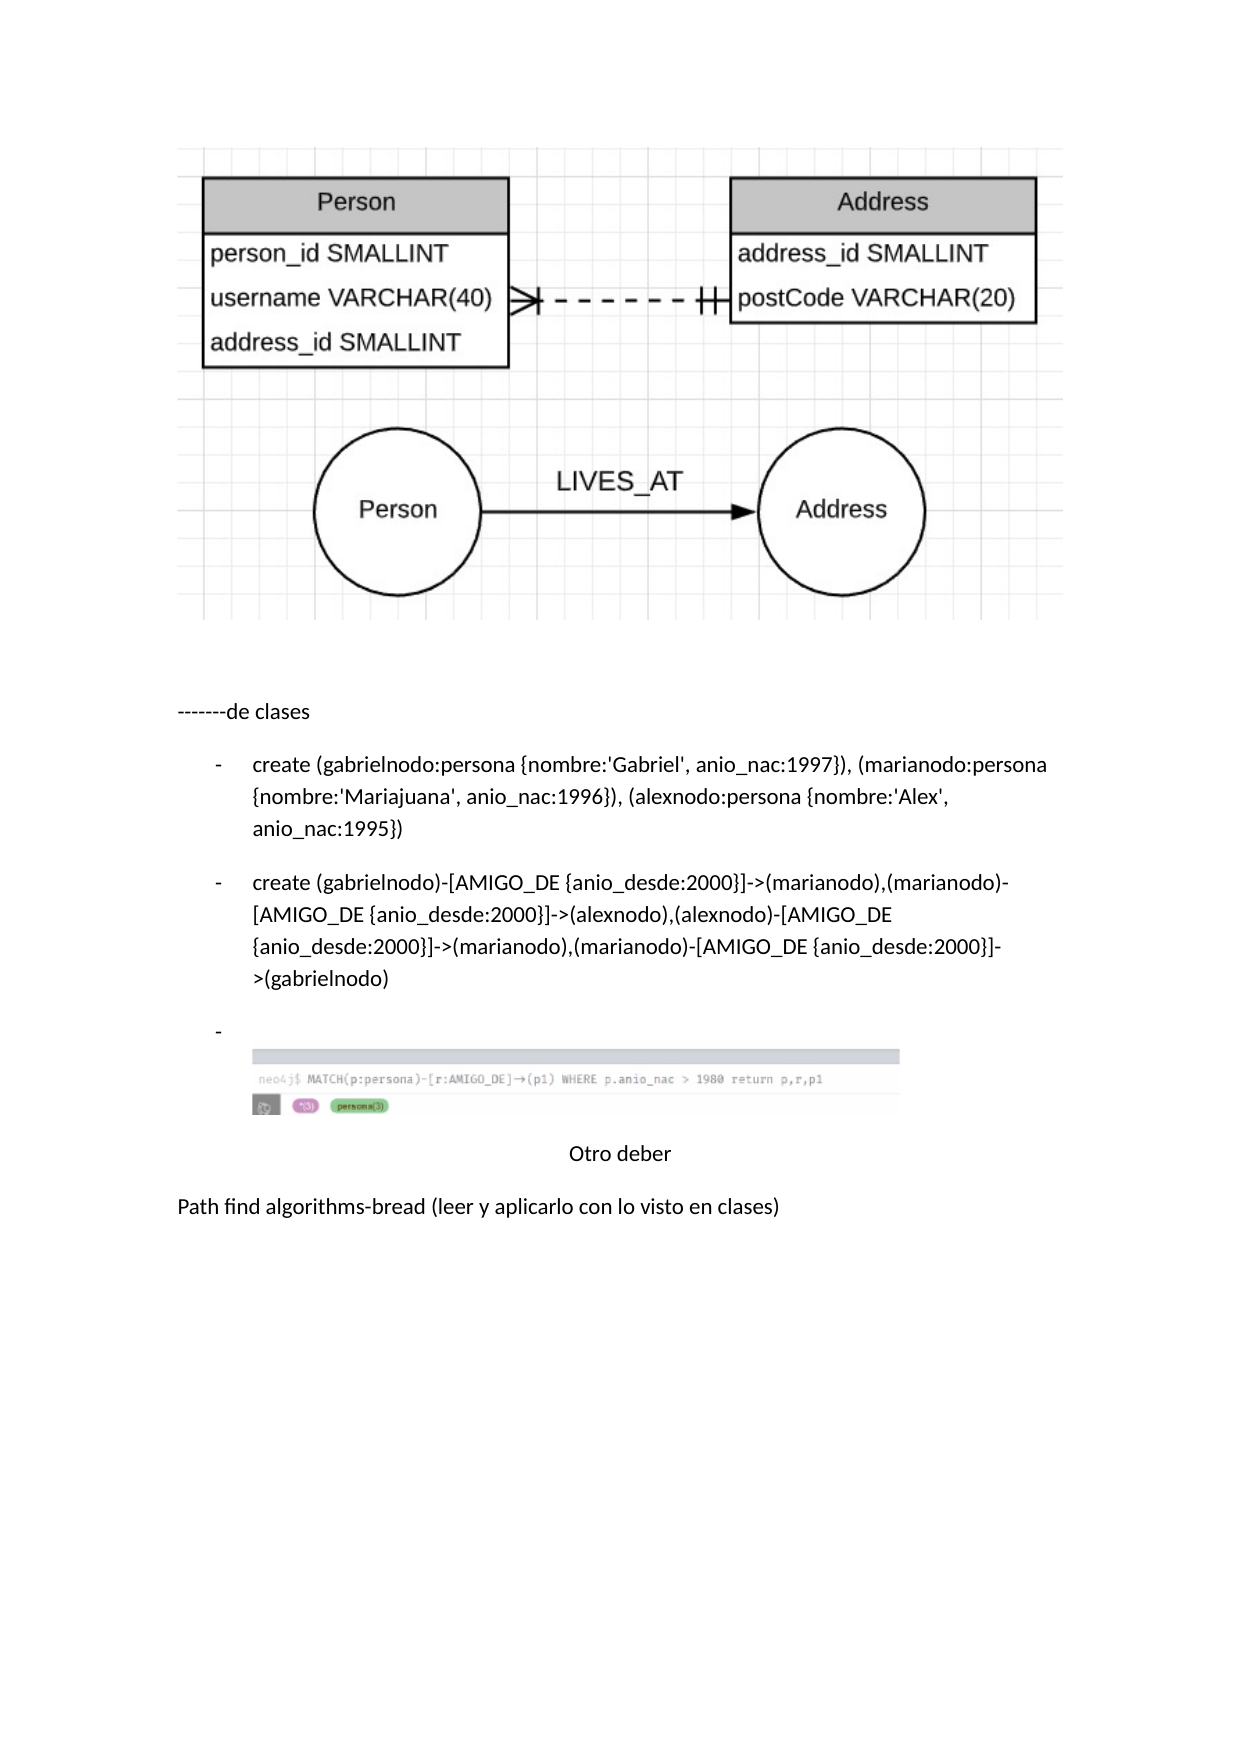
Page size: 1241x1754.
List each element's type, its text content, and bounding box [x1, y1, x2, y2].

text Otro deber [177, 1139, 1063, 1167]
list create (gabrielnodo:persona {nombre:'Gabriel', anio_nac:1997}), (marianodo:persona {nombre:'Mariajuana', anio_nac:1996}), (alexnodo:persona {nombre:'Alex', anio_nac:1995}) [215, 750, 1063, 843]
list create (gabrielnodo)-[AMIGO_DE {anio_desde:2000}]->(marianodo),(marianodo)-[AMIGO_DE {anio_desde:2000}]->(alexnodo),(alexnodo)-[AMIGO_DE {anio_desde:2000}]->(marianodo),(marianodo)-[AMIGO_DE {anio_desde:2000}]->(gabrielnodo) [215, 868, 1063, 992]
text Path find algorithms-bread (leer y aplicarlo con lo visto en clases) [177, 1192, 1063, 1221]
text -------de clases [177, 697, 1063, 725]
